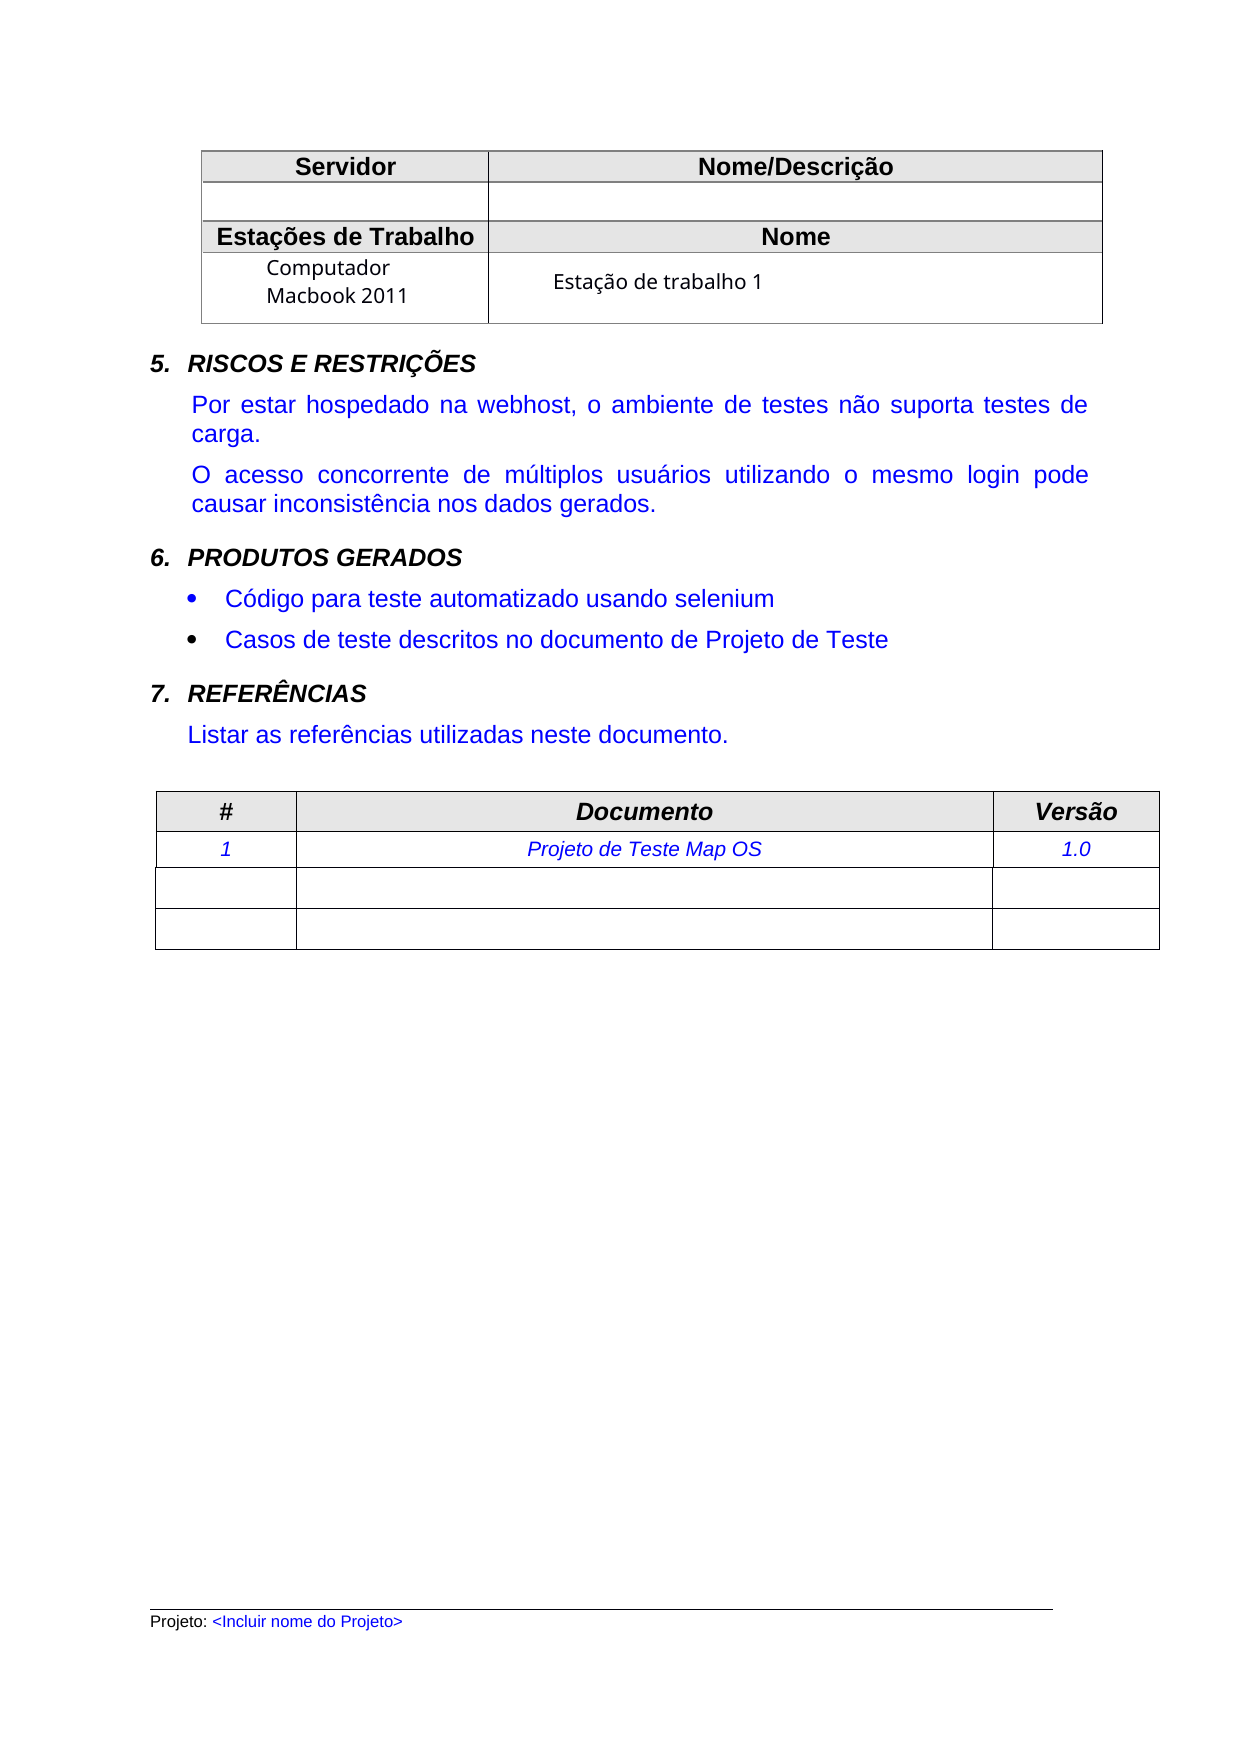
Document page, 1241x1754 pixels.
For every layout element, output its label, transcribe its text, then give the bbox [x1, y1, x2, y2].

text Listar as referências utilizadas neste documento. [187, 721, 1090, 749]
list Código para teste automatizado usando selenium [187, 584, 1090, 613]
table_cell Estações de Trabalho [202, 221, 488, 252]
table_cell [156, 909, 296, 949]
table_cell [202, 182, 488, 220]
table_cell [993, 909, 1159, 949]
table_header # [157, 792, 296, 831]
list Referências [150, 679, 1090, 708]
list Riscos e Restrições [150, 349, 1090, 378]
table_header Versão [994, 792, 1159, 831]
table_cell [297, 909, 992, 949]
table_cell Estação de trabalho 1 [489, 253, 1102, 322]
table_cell Nome [489, 222, 1102, 252]
table_cell Projeto de Teste Map OS [297, 832, 993, 867]
table_cell [489, 183, 1102, 220]
table_header Servidor [202, 152, 488, 181]
table_cell Computador Macbook 2011 [202, 253, 488, 322]
table_cell [156, 868, 296, 908]
table_header Documento [297, 792, 993, 831]
list Casos de teste descritos no documento de Projeto de Teste [187, 625, 1090, 654]
table_cell 1.0 [994, 832, 1159, 867]
table_cell [993, 868, 1159, 908]
list Produtos Gerados [150, 543, 1090, 572]
table_cell [297, 868, 992, 908]
table_cell 1 [157, 832, 296, 867]
text O acesso concorrente de múltiplos usuários utilizando o mesmo login pode causar inconsistência nos dados gerados. [191, 460, 1090, 518]
table_header Nome/Descrição [489, 152, 1102, 181]
text Por estar hospedado na webhost, o ambiente de testes não suporta testes de carga. [191, 390, 1090, 448]
